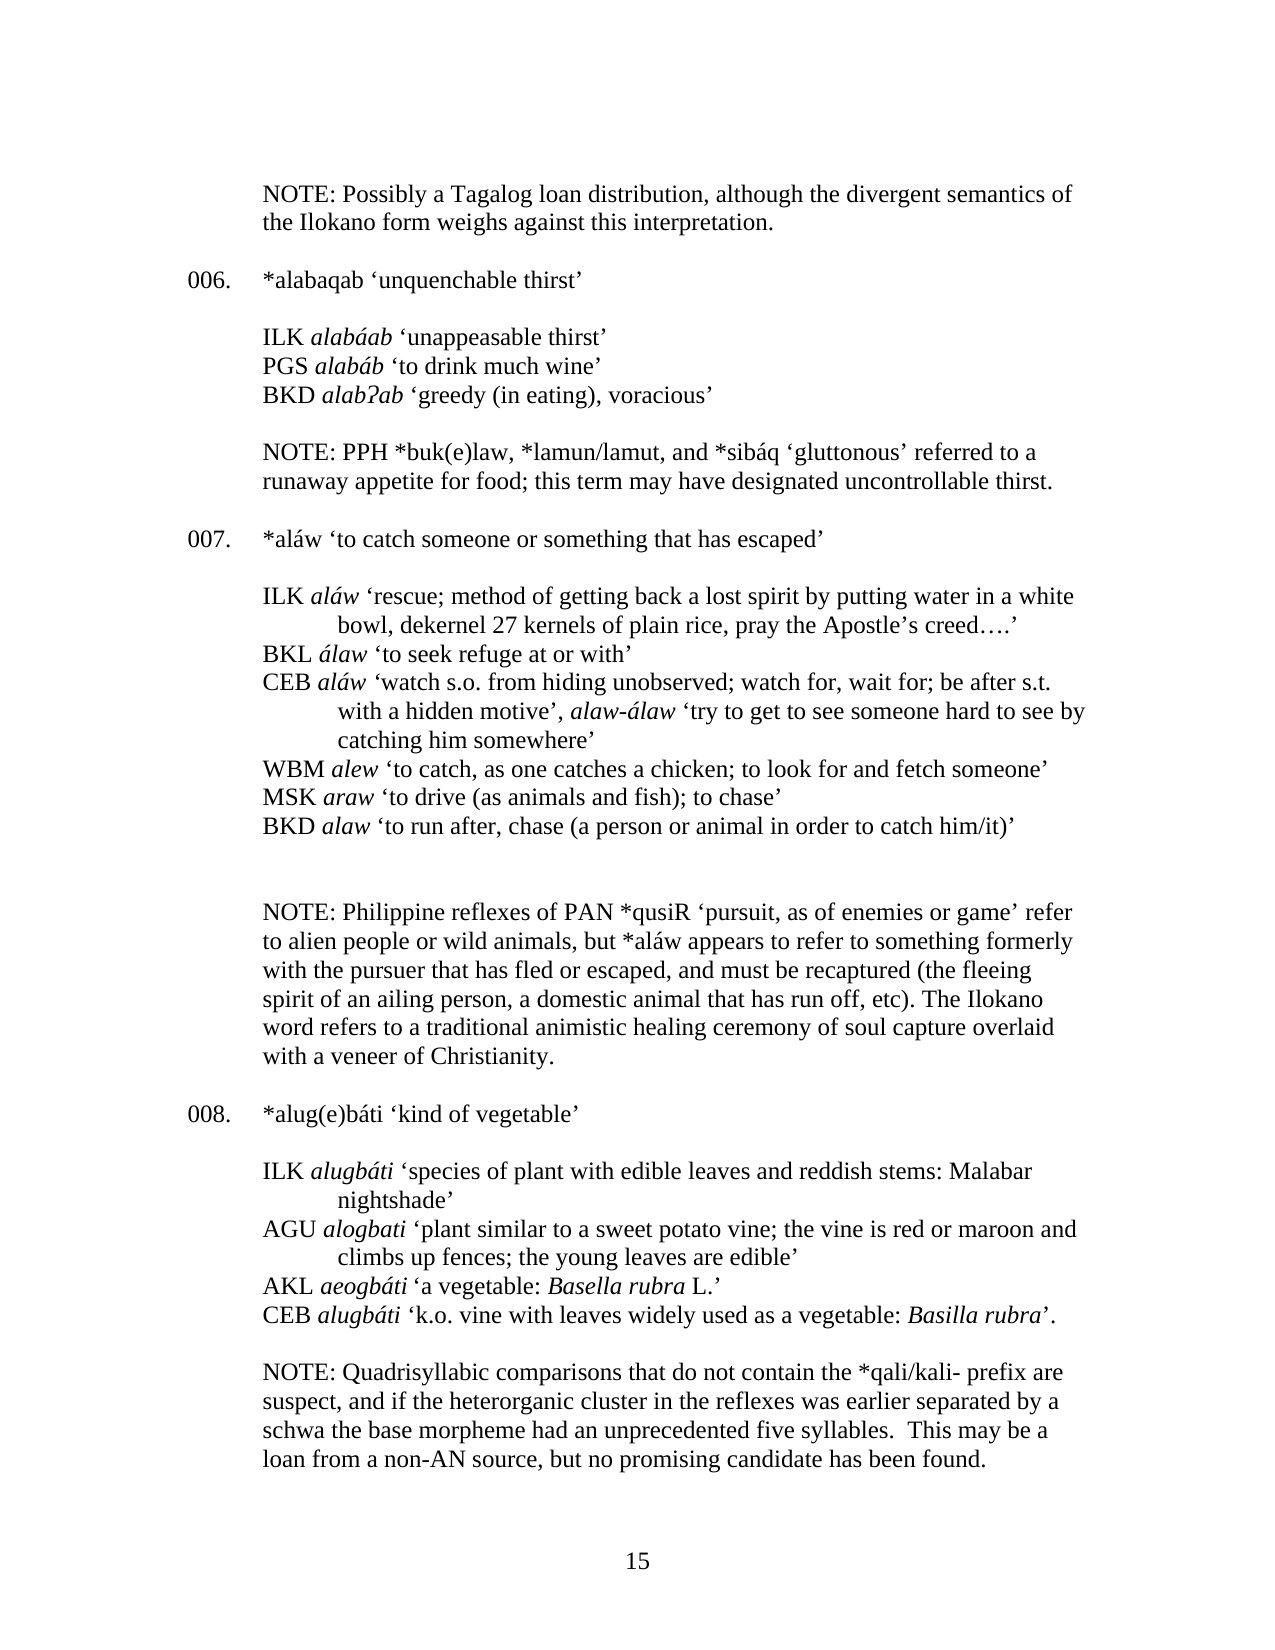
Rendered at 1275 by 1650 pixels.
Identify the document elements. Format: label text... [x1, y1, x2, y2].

text NOTE: Philippine reflexes of PAN *qusiR ‘pursuit, as of enemies or game’ refer [187, 897, 1087, 926]
text ILK alugbáti ‘species of plant with edible leaves and reddish stems: Malabar [187, 1156, 1087, 1185]
text NOTE: Possibly a Tagalog loan distribution, although the divergent semantics of [187, 179, 1087, 207]
text CEB alugbáti ‘k.o. vine with leaves widely used as a vegetable: Basilla rubra’. [187, 1300, 1087, 1329]
text ILK alabáab ‘unappeasable thirst’ [187, 322, 1087, 351]
text BKD alaw ‘to run after, chase (a person or animal in order to catch him/it)’ [187, 811, 1087, 869]
text word refers to a traditional animistic healing ceremony of soul capture overlaid with a veneer of Christianity. [262, 1012, 1087, 1070]
text suspect, and if the heterorganic cluster in the reflexes was earlier separated by a [187, 1386, 1087, 1415]
text BKD alabɁab ‘greedy (in eating), voracious’ [187, 380, 1087, 409]
text AGU alogbati ‘plant similar to a sweet potato vine; the vine is red or maroon and [187, 1214, 1087, 1242]
text BKL álaw ‘to seek refuge at or with’ [187, 639, 1087, 667]
text spirit of an ailing person, a domestic animal that has run off, etc). The Ilokano [187, 984, 1087, 1012]
text AKL aeogbáti ‘a vegetable: Basella rubra L.’ [187, 1271, 1087, 1300]
text CEB aláw ‘watch s.o. from hiding unobserved; watch for, wait for; be after s.t. [187, 667, 1087, 696]
text the Ilokano form weighs against this interpretation. [187, 207, 1087, 236]
text schwa the base morpheme had an unprecedented five syllables. This may be a [187, 1415, 1087, 1444]
text NOTE: PPH *buk(e)law, *lamun/lamut, and *sibáq ‘gluttonous’ referred to a [187, 437, 1087, 466]
text with the pursuer that has fled or escaped, and must be recaptured (the fleeing [187, 955, 1087, 984]
text catching him somewhere’ [262, 725, 1087, 754]
text 008. *alug(e)báti ‘kind of vegetable’ [187, 1099, 1087, 1127]
text climbs up fences; the young leaves are edible’ [262, 1242, 1087, 1271]
text ILK aláw ‘rescue; method of getting back a lost spirit by putting water in a white [187, 581, 1087, 610]
text to alien people or wild animals, but *aláw appears to refer to something formerly [187, 926, 1087, 955]
text 007. *aláw ‘to catch someone or something that has escaped’ [187, 524, 1087, 552]
text loan from a non-AN source, but no promising candidate has been found. [187, 1444, 1087, 1472]
text PGS alabáb ‘to drink much wine’ [187, 351, 1087, 380]
text runaway appetite for food; this term may have designated uncontrollable thirst. [187, 466, 1087, 495]
text 006. *alabaqab ‘unquenchable thirst’ [187, 265, 1087, 294]
text bowl, dekernel 27 kernels of plain rice, pray the Apostle’s creed….’ [262, 610, 1087, 639]
text nightshade’ [187, 1185, 1087, 1214]
text with a hidden motive’, alaw-álaw ‘try to get to see someone hard to see by [262, 696, 1087, 725]
text NOTE: Quadrisyllabic comparisons that do not contain the *qali/kali- prefix are [187, 1357, 1087, 1386]
text WBM alew ‘to catch, as one catches a chicken; to look for and fetch someone’ MSK araw ‘to drive (as animals and fish); to chase’ [187, 754, 1087, 811]
